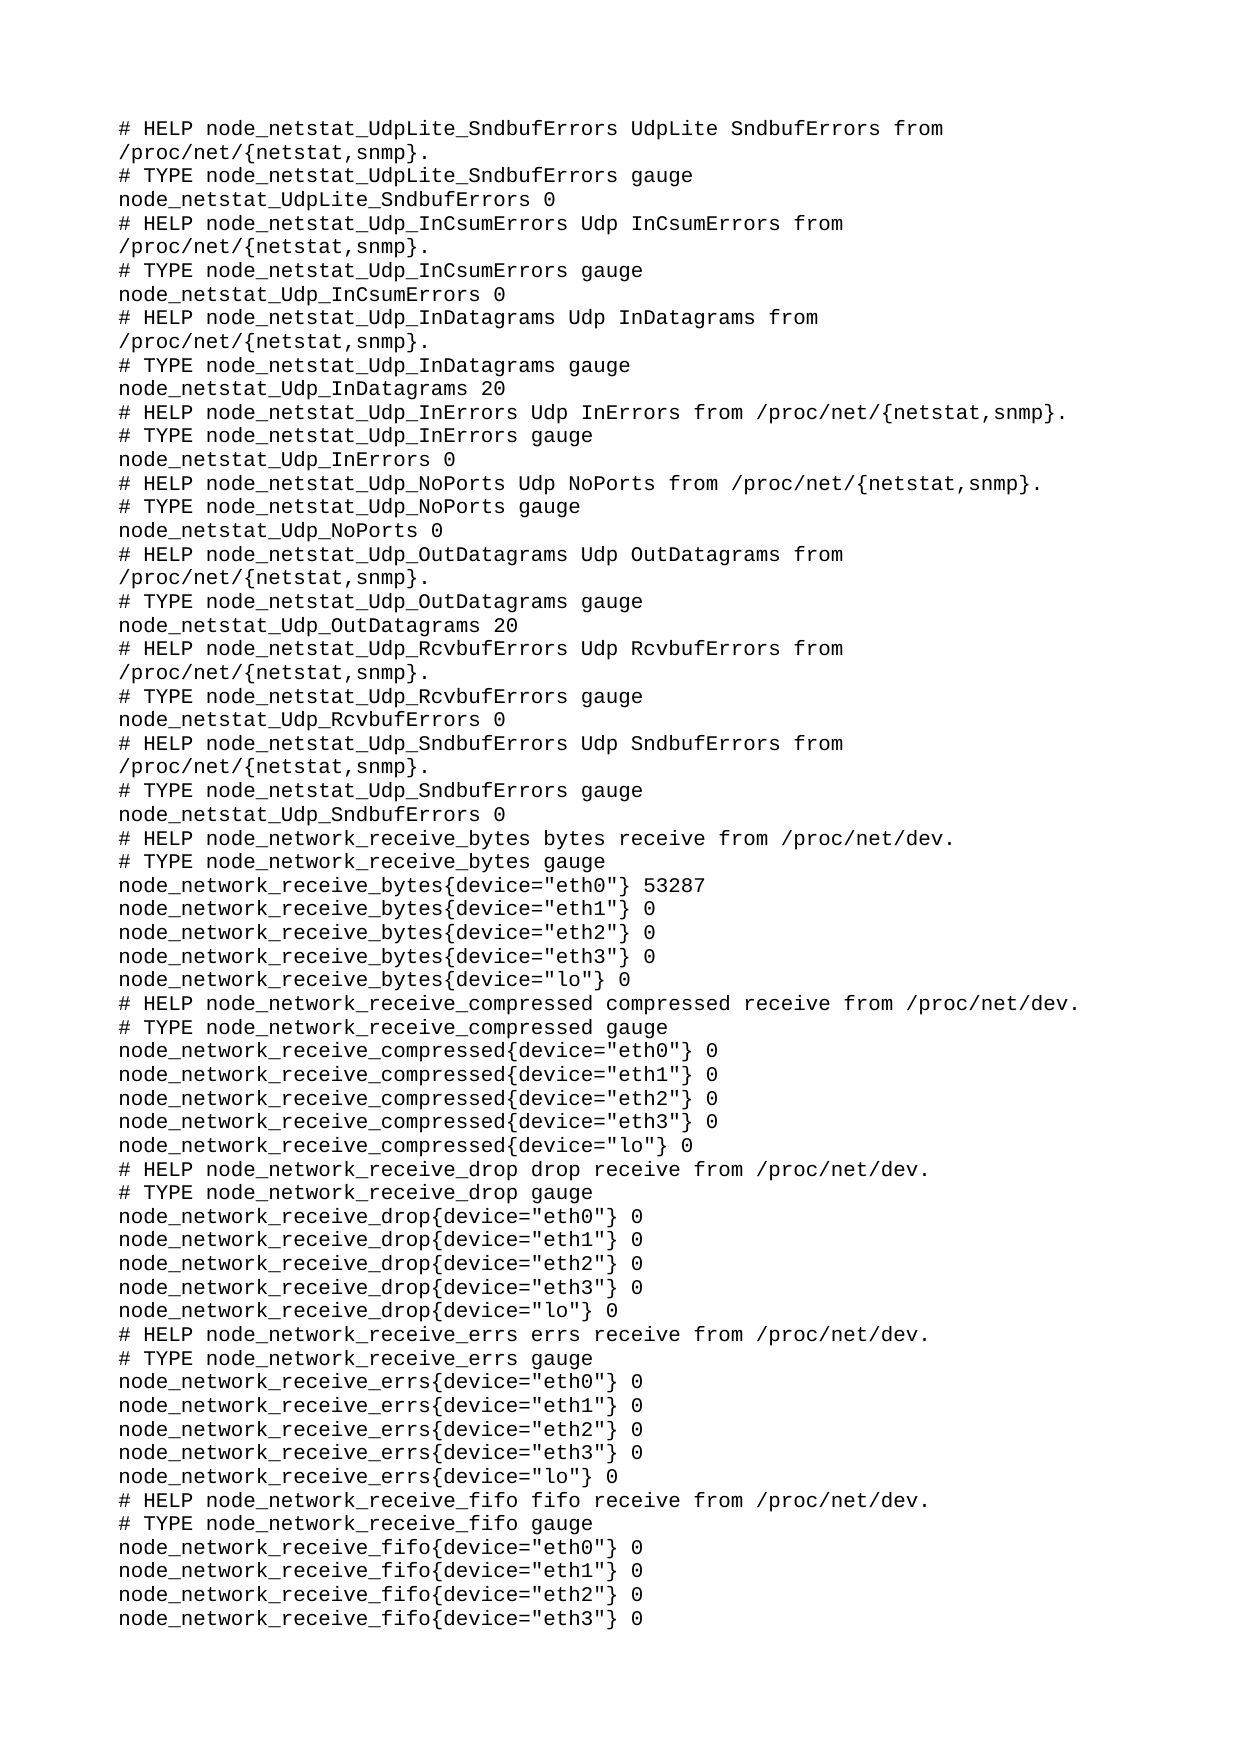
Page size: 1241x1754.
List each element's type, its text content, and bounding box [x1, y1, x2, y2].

text # TYPE node_netstat_UdpLite_SndbufErrors gauge [118, 165, 1122, 189]
text node_network_receive_fifo{device="eth2"} 0 [118, 1584, 1122, 1608]
text node_network_receive_compressed{device="eth0"} 0 [118, 1040, 1122, 1064]
text # TYPE node_network_receive_errs gauge [118, 1348, 1122, 1371]
text node_network_receive_errs{device="eth0"} 0 [118, 1371, 1122, 1395]
text node_network_receive_drop{device="eth0"} 0 [118, 1206, 1122, 1229]
text node_netstat_UdpLite_SndbufErrors 0 [118, 189, 1122, 213]
text node_network_receive_errs{device="eth3"} 0 [118, 1442, 1122, 1466]
text node_network_receive_bytes{device="eth0"} 53287 [118, 875, 1122, 898]
text # HELP node_network_receive_compressed compressed receive from /proc/net/dev. [118, 993, 1122, 1017]
text # TYPE node_netstat_Udp_RcvbufErrors gauge [118, 686, 1122, 709]
text # TYPE node_netstat_Udp_NoPorts gauge [118, 496, 1122, 520]
text # HELP node_netstat_Udp_InErrors Udp InErrors from /proc/net/{netstat,snmp}. [118, 402, 1122, 426]
text # HELP node_netstat_Udp_InDatagrams Udp InDatagrams from /proc/net/{netstat,snmp}. [118, 307, 1122, 354]
text # HELP node_netstat_Udp_SndbufErrors Udp SndbufErrors from /proc/net/{netstat,snmp}. [118, 733, 1122, 780]
text node_netstat_Udp_RcvbufErrors 0 [118, 709, 1122, 733]
text # HELP node_network_receive_drop drop receive from /proc/net/dev. [118, 1158, 1122, 1182]
text node_network_receive_fifo{device="eth1"} 0 [118, 1561, 1122, 1584]
text node_network_receive_errs{device="eth1"} 0 [118, 1395, 1122, 1419]
text node_network_receive_bytes{device="eth2"} 0 [118, 922, 1122, 946]
text # TYPE node_netstat_Udp_SndbufErrors gauge [118, 780, 1122, 804]
text node_network_receive_bytes{device="eth1"} 0 [118, 898, 1122, 922]
text node_network_receive_fifo{device="eth0"} 0 [118, 1537, 1122, 1561]
text # TYPE node_netstat_Udp_InDatagrams gauge [118, 354, 1122, 378]
text node_netstat_Udp_InErrors 0 [118, 449, 1122, 473]
text node_network_receive_drop{device="eth3"} 0 [118, 1277, 1122, 1300]
text node_network_receive_drop{device="eth1"} 0 [118, 1229, 1122, 1253]
text node_network_receive_bytes{device="eth3"} 0 [118, 946, 1122, 969]
text node_network_receive_compressed{device="eth1"} 0 [118, 1064, 1122, 1088]
text node_netstat_Udp_InCsumErrors 0 [118, 284, 1122, 307]
text # TYPE node_network_receive_compressed gauge [118, 1017, 1122, 1040]
text node_network_receive_errs{device="lo"} 0 [118, 1466, 1122, 1489]
text # HELP node_network_receive_bytes bytes receive from /proc/net/dev. [118, 827, 1122, 851]
text # HELP node_netstat_Udp_RcvbufErrors Udp RcvbufErrors from /proc/net/{netstat,snmp}. [118, 638, 1122, 686]
text node_network_receive_compressed{device="eth2"} 0 [118, 1088, 1122, 1111]
text node_network_receive_compressed{device="eth3"} 0 [118, 1111, 1122, 1135]
text # TYPE node_netstat_Udp_InErrors gauge [118, 426, 1122, 449]
text # HELP node_netstat_Udp_NoPorts Udp NoPorts from /proc/net/{netstat,snmp}. [118, 473, 1122, 496]
text # TYPE node_network_receive_bytes gauge [118, 851, 1122, 875]
text node_network_receive_errs{device="eth2"} 0 [118, 1419, 1122, 1442]
text node_network_receive_fifo{device="eth3"} 0 [118, 1608, 1122, 1631]
text # TYPE node_netstat_Udp_OutDatagrams gauge [118, 591, 1122, 615]
text # TYPE node_network_receive_fifo gauge [118, 1513, 1122, 1537]
text # HELP node_network_receive_errs errs receive from /proc/net/dev. [118, 1324, 1122, 1348]
text # HELP node_network_receive_fifo fifo receive from /proc/net/dev. [118, 1489, 1122, 1513]
text node_network_receive_bytes{device="lo"} 0 [118, 969, 1122, 993]
text node_netstat_Udp_SndbufErrors 0 [118, 804, 1122, 827]
text # HELP node_netstat_Udp_OutDatagrams Udp OutDatagrams from /proc/net/{netstat,snmp}. [118, 544, 1122, 591]
text # HELP node_netstat_Udp_InCsumErrors Udp InCsumErrors from /proc/net/{netstat,snmp}. [118, 213, 1122, 260]
text node_netstat_Udp_NoPorts 0 [118, 520, 1122, 544]
text node_netstat_Udp_InDatagrams 20 [118, 378, 1122, 402]
text node_netstat_Udp_OutDatagrams 20 [118, 615, 1122, 638]
text # HELP node_netstat_UdpLite_SndbufErrors UdpLite SndbufErrors from /proc/net/{netstat,snmp}. [118, 118, 1122, 165]
text node_network_receive_drop{device="eth2"} 0 [118, 1253, 1122, 1277]
text # TYPE node_network_receive_drop gauge [118, 1182, 1122, 1206]
text # TYPE node_netstat_Udp_InCsumErrors gauge [118, 260, 1122, 284]
text node_network_receive_compressed{device="lo"} 0 [118, 1135, 1122, 1158]
text node_network_receive_drop{device="lo"} 0 [118, 1300, 1122, 1324]
